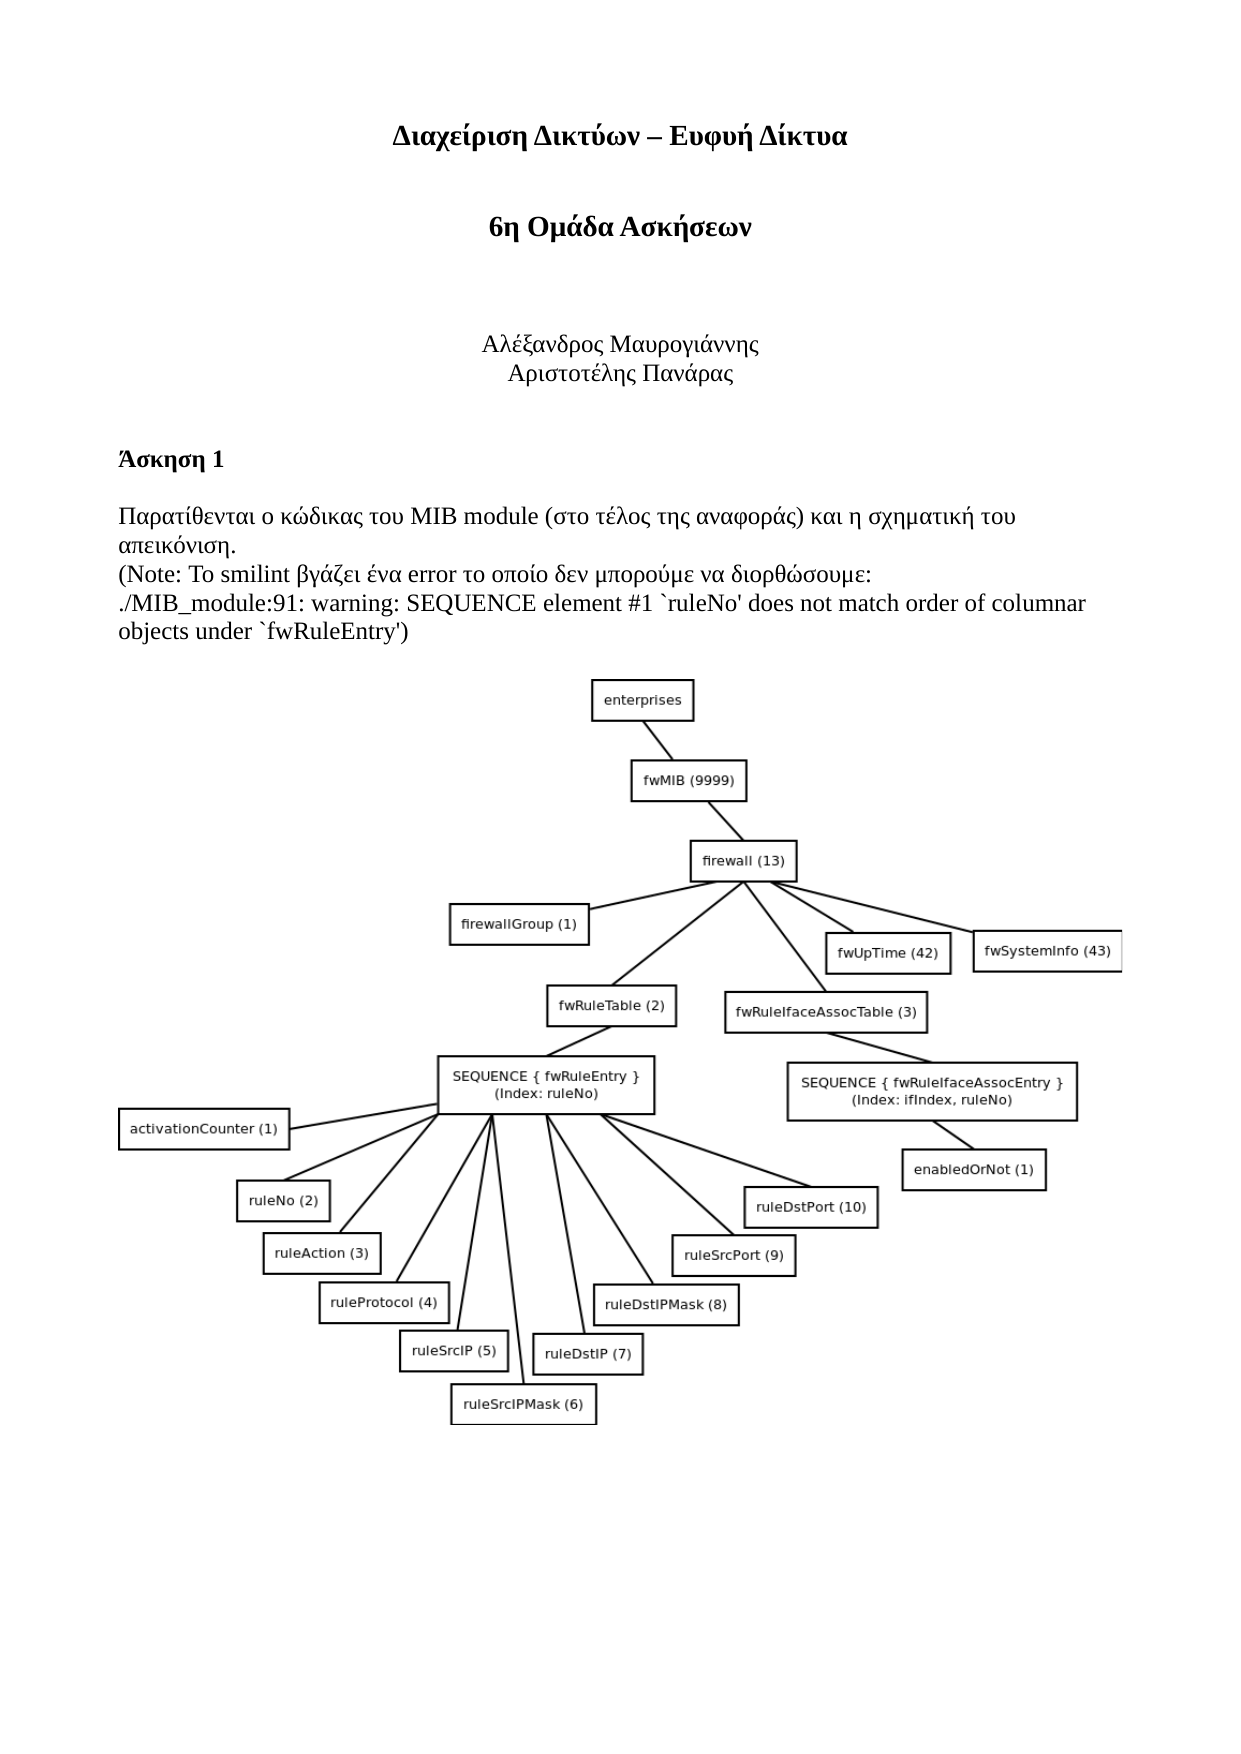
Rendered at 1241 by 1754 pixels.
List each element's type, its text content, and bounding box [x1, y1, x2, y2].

text Αλέξανδρος Μαυρογιάννης [118, 329, 1122, 358]
text Παρατίθενται ο κώδικας του MIB module (στο τέλος της αναφοράς) και η σχηματική του απεικόνιση. [118, 501, 1122, 559]
text Άσκηση 1 [118, 444, 1122, 473]
text Διαχείριση Δικτύων – Ευφυή Δίκτυα [118, 118, 1122, 152]
picture [118, 679, 1123, 1425]
text ./MIB_module:91: warning: SEQUENCE element #1 `ruleNo' does not match order of columnar objects under `fwRuleEntry') [118, 588, 1122, 645]
text Αριστοτέλης Πανάρας [118, 358, 1122, 386]
text (Note: Το smilint βγάζει ένα error το οποίο δεν μπορούμε να διορθώσουμε: [118, 559, 1122, 588]
text 6η Ομάδα Ασκήσεων [118, 209, 1122, 243]
